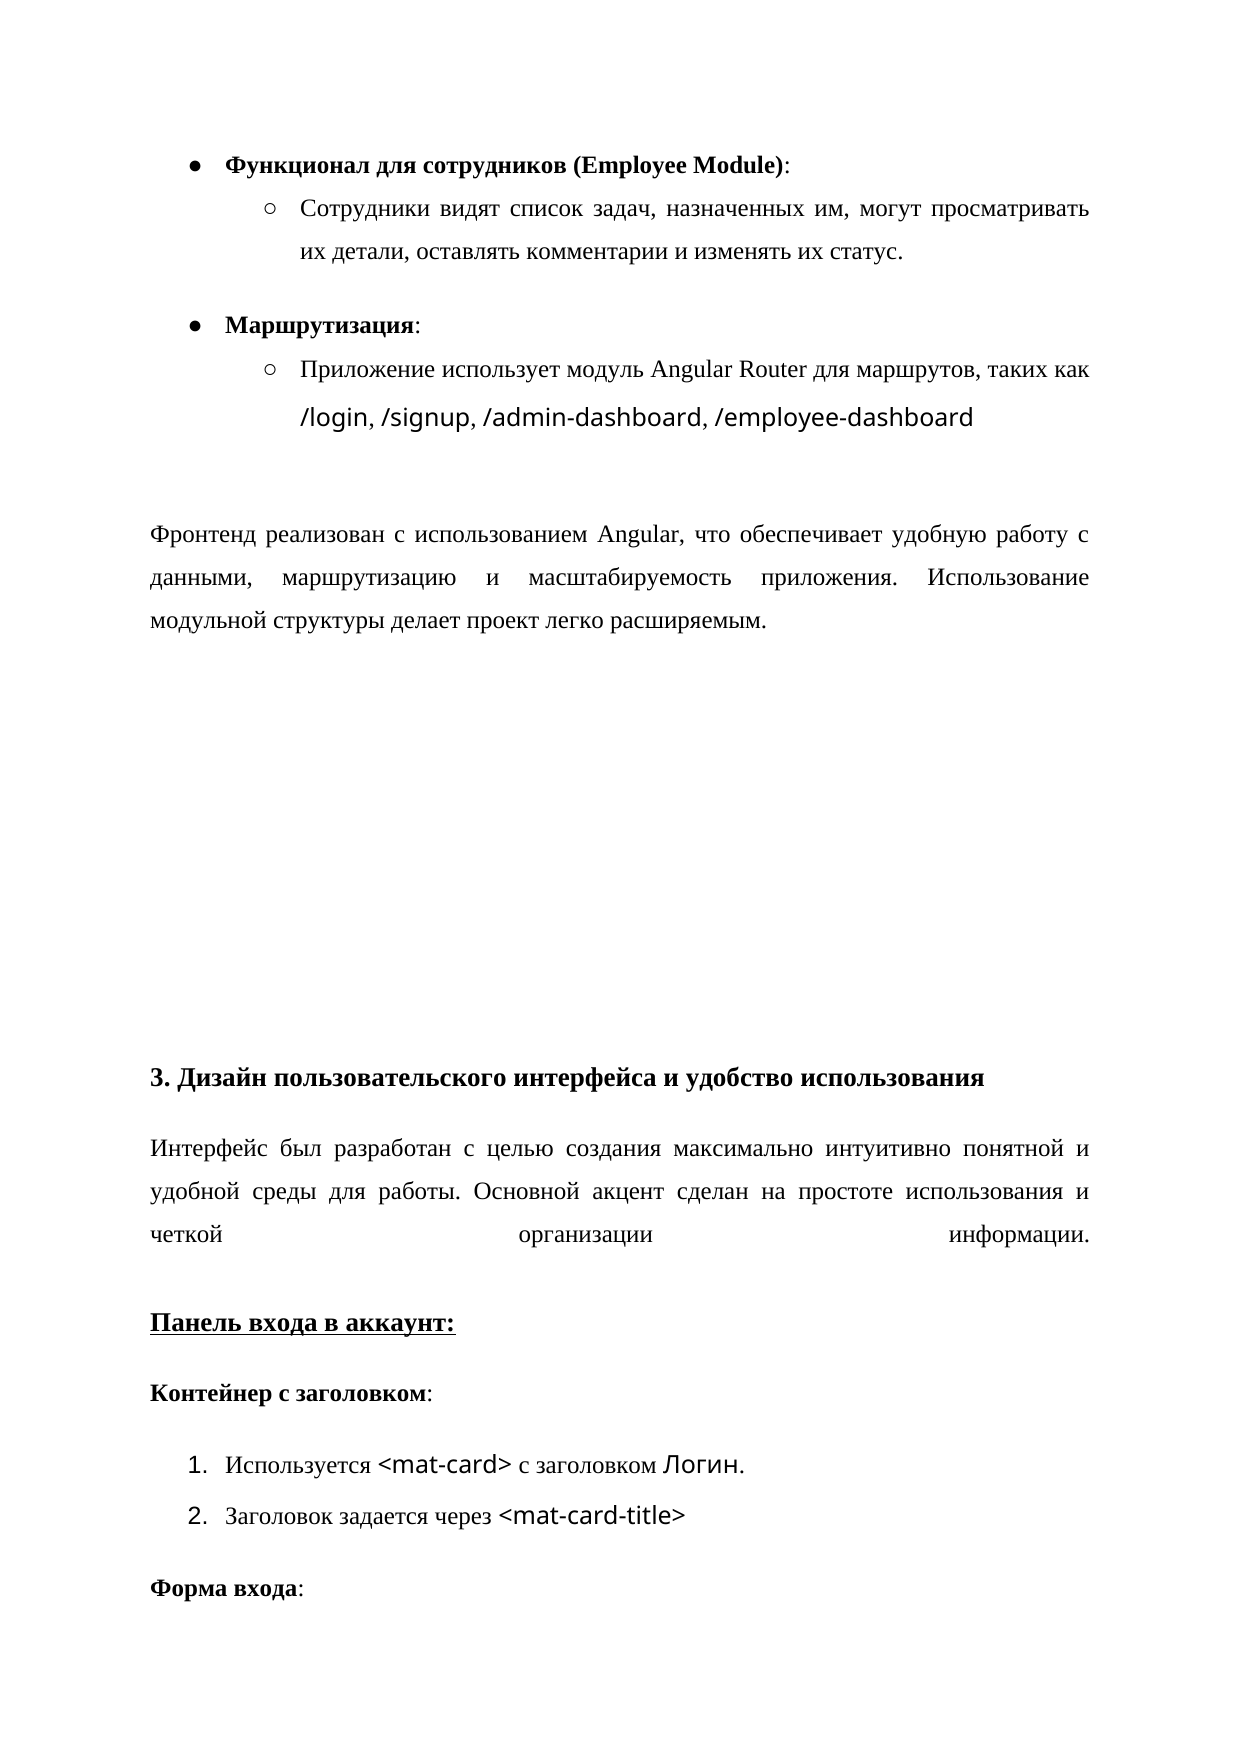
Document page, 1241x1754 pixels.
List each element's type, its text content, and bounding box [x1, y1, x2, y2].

text Контейнер с заголовком: [150, 1378, 1090, 1407]
list Маршрутизация: [187, 311, 1090, 339]
list Заголовок задается через <mat-card-title> [187, 1497, 1090, 1531]
text Фронтенд реализован с использованием Angular, что обеспечивает удобную работу с данными, маршрутизацию и масштабируемость приложения. Использование модульной структуры делает проект легко расширяемым. [150, 519, 1090, 634]
subtitle 3. Дизайн пользовательского интерфейса и удобство использования [150, 1061, 1090, 1092]
text Интерфейс был разработан с целью создания максимально интуитивно понятной и удобной среды для работы. Основной акцент сделан на простоте использования и четкой организации информации. Панель входа в аккаунт: [150, 1133, 1090, 1338]
list Используется <mat-card> с заголовком Логин. [187, 1446, 1090, 1480]
list Приложение использует модуль Angular Router для маршрутов, таких как /login, /signup, /admin-dashboard, /employee-dashboard [262, 354, 1090, 433]
list Сотрудники видят список задач, назначенных им, могут просматривать их детали, оставлять комментарии и изменять их статус. [262, 193, 1090, 265]
list Функционал для сотрудников (Employee Module): [187, 150, 1090, 179]
text Форма входа: [150, 1573, 1090, 1602]
